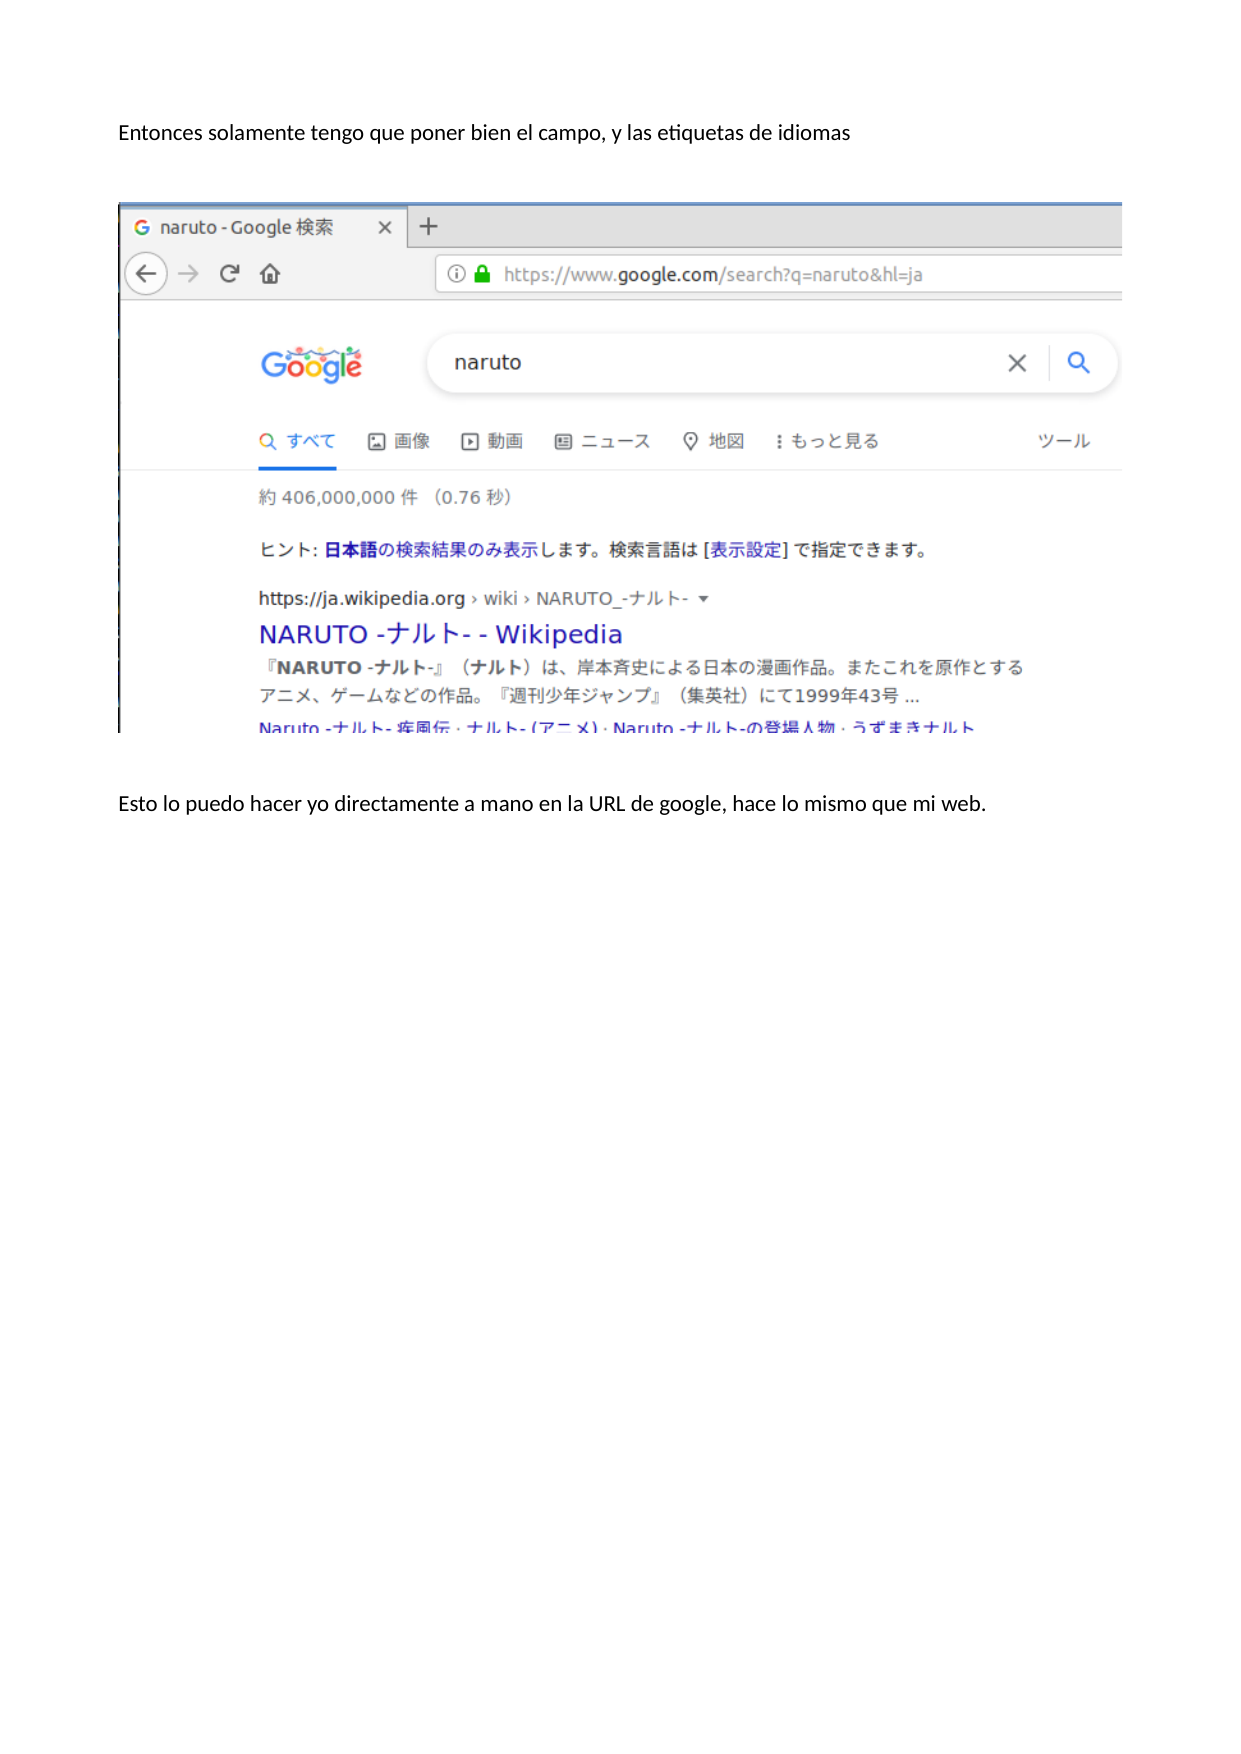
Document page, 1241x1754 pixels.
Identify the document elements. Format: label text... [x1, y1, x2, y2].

text Entonces solamente tengo que poner bien el campo, y las etiquetas de idiomas [118, 118, 1122, 146]
text Esto lo puedo hacer yo directamente a mano en la URL de google, hace lo mismo que mi web. [118, 789, 1122, 817]
